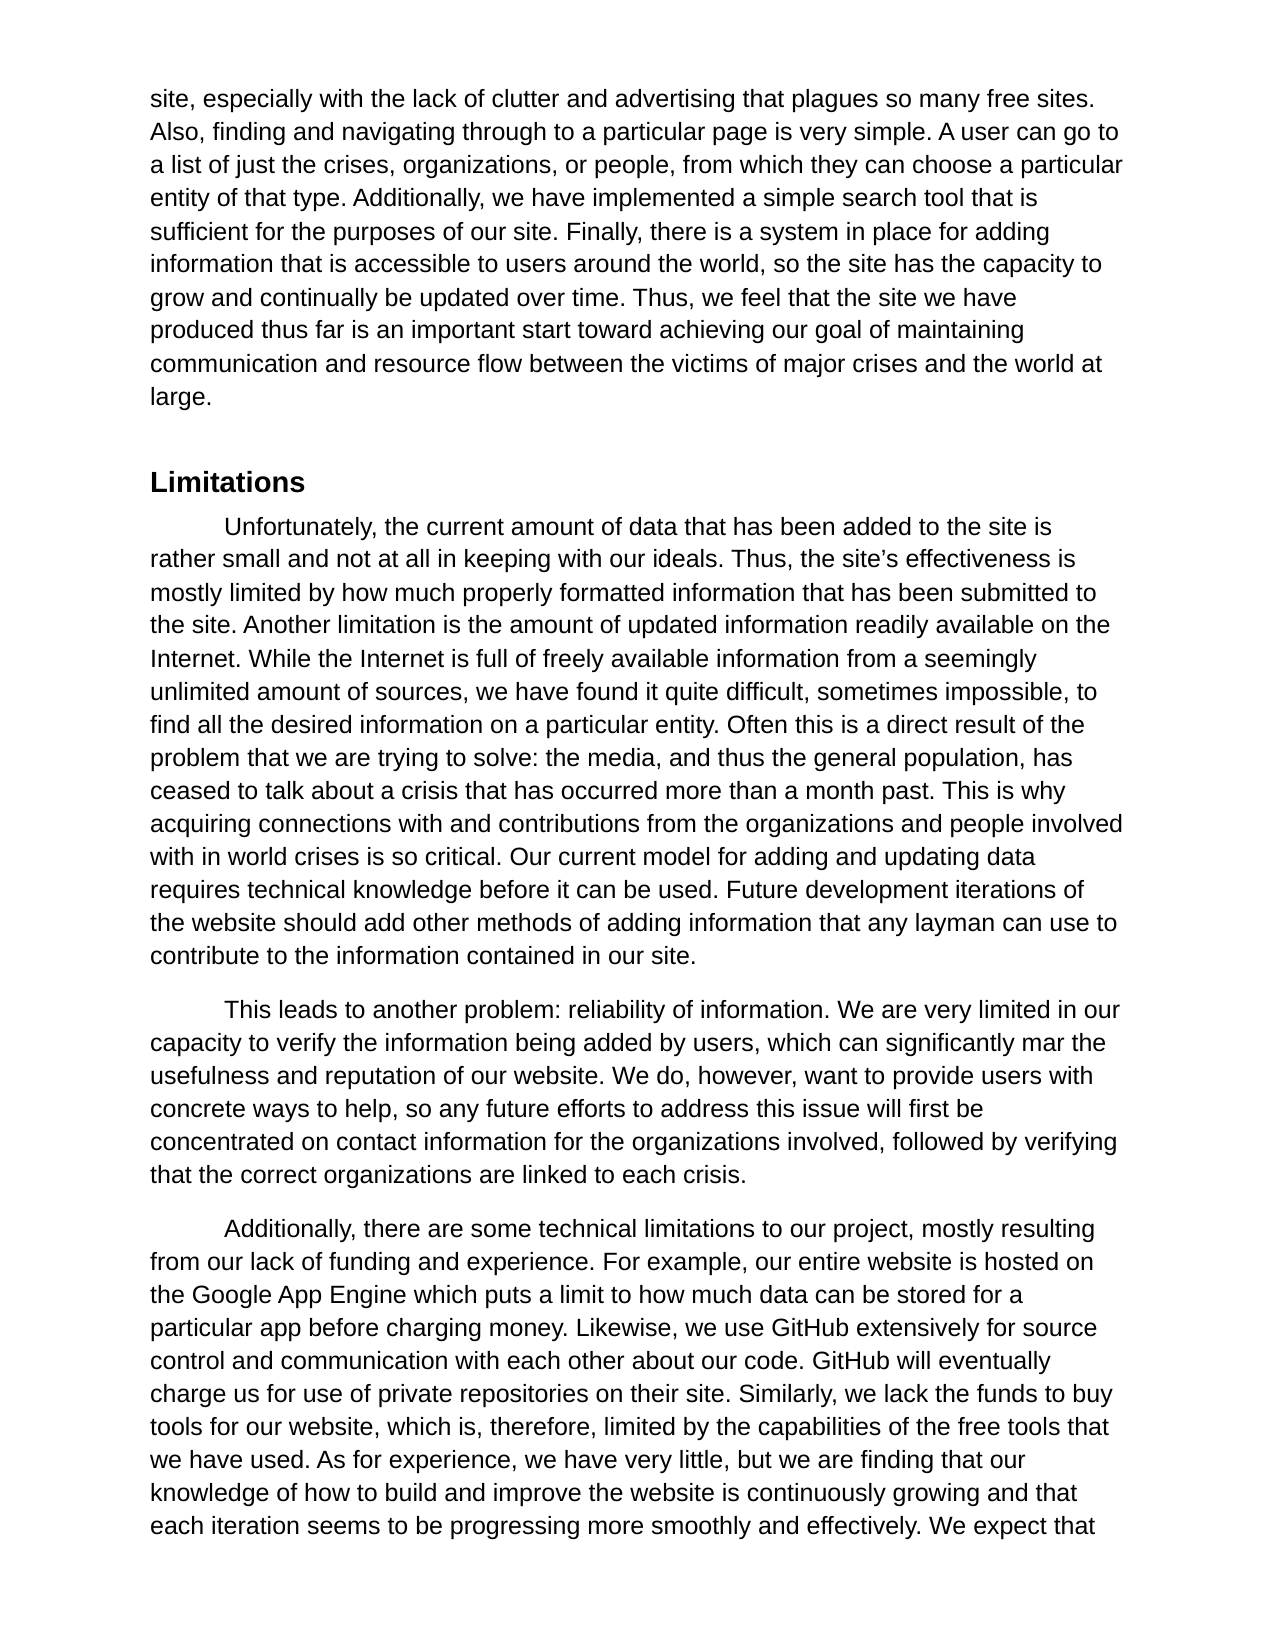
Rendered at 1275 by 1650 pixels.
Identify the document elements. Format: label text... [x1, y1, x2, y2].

text Unfortunately, the current amount of data that has been added to the site is rather small and not at all in keeping with our ideals. Thus, the site’s effectiveness is mostly limited by how much properly formatted information that has been submitted to the site. Another limitation is the amount of updated information readily available on the Internet. While the Internet is full of freely available information from a seemingly unlimited amount of sources, we have found it quite difficult, sometimes impossible, to find all the desired information on a particular entity. Often this is a direct result of the problem that we are trying to solve: the media, and thus the general population, has ceased to talk about a crisis that has occurred more than a month past. This is why acquiring connections with and contributions from the organizations and people involved with in world crises is so critical. Our current model for adding and updating data requires technical knowledge before it can be used. Future development iterations of the website should add other methods of adding information that any layman can use to contribute to the information contained in our site. [150, 511, 1125, 969]
text This leads to another problem: reliability of information. We are very limited in our capacity to verify the information being added by users, which can significantly mar the usefulness and reputation of our website. We do, however, want to provide users with concrete ways to help, so any future efforts to address this issue will first be concentrated on contact information for the organizations involved, followed by verifying that the correct organizations are linked to each crisis. [150, 994, 1125, 1188]
text Additionally, there are some technical limitations to our project, mostly resulting from our lack of funding and experience. For example, our entire website is hosted on the Google App Engine which puts a limit to how much data can be stored for a particular app before charging money. Likewise, we use GitHub extensively for source control and communication with each other about our code. GitHub will eventually charge us for use of private repositories on their site. Similarly, we lack the funds to buy tools for our website, which is, therefore, limited by the capabilities of the free tools that we have used. As for experience, we have very little, but we are finding that our knowledge of how to build and improve the website is continuously growing and that each iteration seems to be progressing more smoothly and effectively. We expect that [150, 1213, 1125, 1539]
subtitle Limitations [150, 464, 1125, 498]
text site, especially with the lack of clutter and advertising that plagues so many free sites. Also, finding and navigating through to a particular page is very simple. A user can go to a list of just the crises, organizations, or people, from which they can choose a particular entity of that type. Additionally, we have implemented a simple search tool that is sufficient for the purposes of our site. Finally, there is a system in place for adding information that is accessible to users around the world, so the site has the capacity to grow and continually be updated over time. Thus, we feel that the site we have produced thus far is an important start toward achieving our goal of maintaining communication and resource flow between the victims of major crises and the world at large. [150, 84, 1125, 410]
